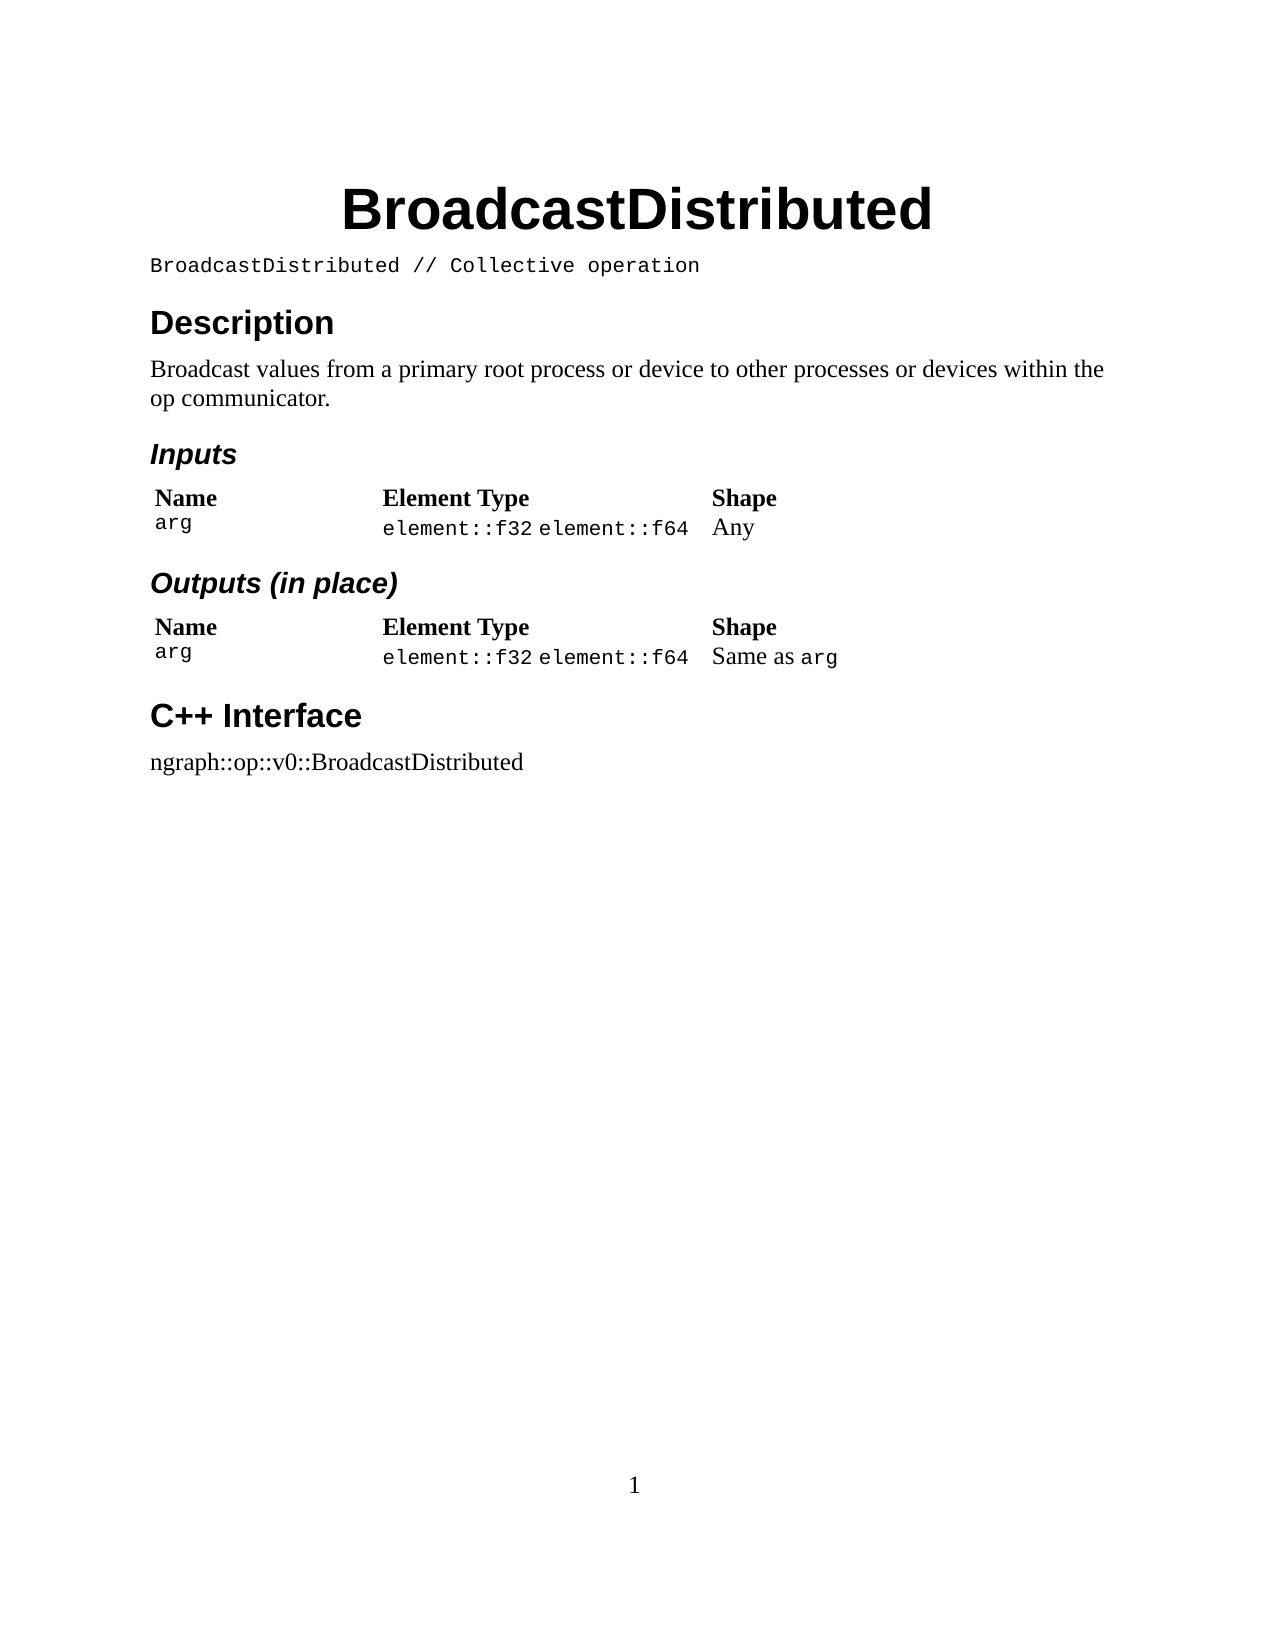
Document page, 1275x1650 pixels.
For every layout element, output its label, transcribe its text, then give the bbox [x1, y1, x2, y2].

table_header Element Type [378, 483, 707, 512]
table_cell arg [150, 641, 378, 671]
table_header Shape [707, 612, 1125, 641]
table_cell element::f32 element::f64 [378, 641, 707, 671]
subtitle C++ Interface [150, 696, 1125, 734]
table_header Element Type [378, 612, 707, 641]
subtitle Outputs (in place) [150, 566, 1125, 600]
table_header Shape [707, 483, 1125, 512]
table_cell element::f32 element::f64 [378, 512, 707, 541]
text BroadcastDistributed // Collective operation [150, 254, 1125, 278]
text Broadcast values from a primary root process or device to other processes or devices within the op communicator. [150, 354, 1125, 412]
table_cell Same as arg [707, 641, 1125, 671]
text ngraph::op::v0::BroadcastDistributed [150, 747, 1125, 776]
subtitle Description [150, 303, 1125, 342]
table_cell Any [707, 512, 1125, 541]
title BroadcastDistributed [150, 175, 1125, 242]
subtitle Inputs [150, 437, 1125, 470]
table_header Name [150, 612, 378, 641]
table_header Name [150, 483, 378, 512]
table_cell arg [150, 512, 378, 541]
